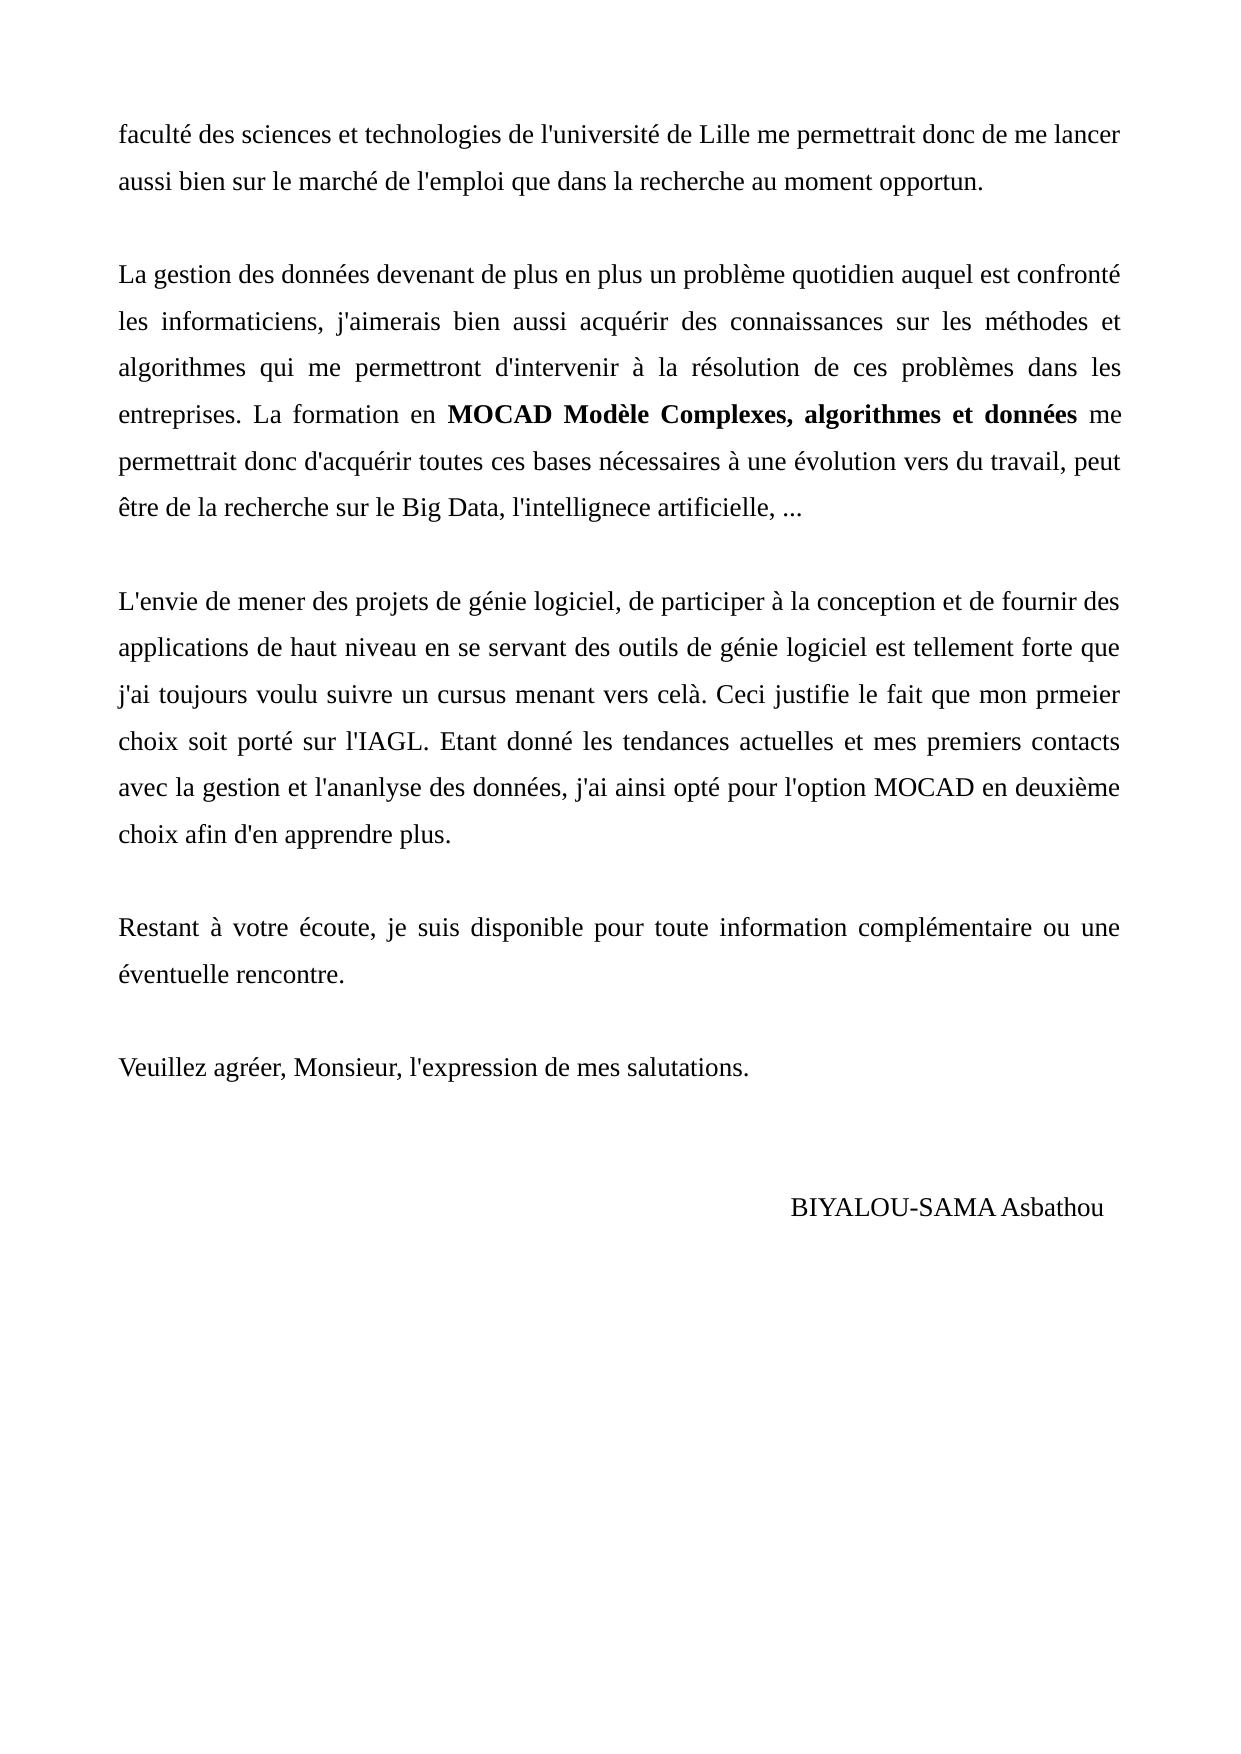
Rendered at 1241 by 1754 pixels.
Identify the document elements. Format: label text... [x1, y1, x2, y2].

text Restant à votre écoute, je suis disponible pour toute information complémentaire ou une éventuelle rencontre. [118, 911, 1122, 989]
text L'envie de mener des projets de génie logiciel, de participer à la conception et de fournir des applications de haut niveau en se servant des outils de génie logiciel est tellement forte que j'ai toujours voulu suivre un cursus menant vers celà. Ceci justifie le fait que mon prmeier choix soit porté sur l'IAGL. Etant donné les tendances actuelles et mes premiers contacts avec la gestion et l'ananlyse des données, j'ai ainsi opté pour l'option MOCAD en deuxième choix afin d'en apprendre plus. [118, 585, 1122, 849]
text BIYALOU-SAMA Asbathou [118, 1191, 1122, 1223]
text Veuillez agréer, Monsieur, l'expression de mes salutations. [118, 1051, 1122, 1083]
text faculté des sciences et technologies de l'université de Lille me permettrait donc de me lancer aussi bien sur le marché de l'emploi que dans la recherche au moment opportun. [118, 118, 1122, 196]
text La gestion des données devenant de plus en plus un problème quotidien auquel est confronté les informaticiens, j'aimerais bien aussi acquérir des connaissances sur les méthodes et algorithmes qui me permettront d'intervenir à la résolution de ces problèmes dans les entreprises. La formation en MOCAD Modèle Complexes, algorithmes et données me permettrait donc d'acquérir toutes ces bases nécessaires à une évolution vers du travail, peut être de la recherche sur le Big Data, l'intellignece artificielle, ... [118, 258, 1122, 523]
